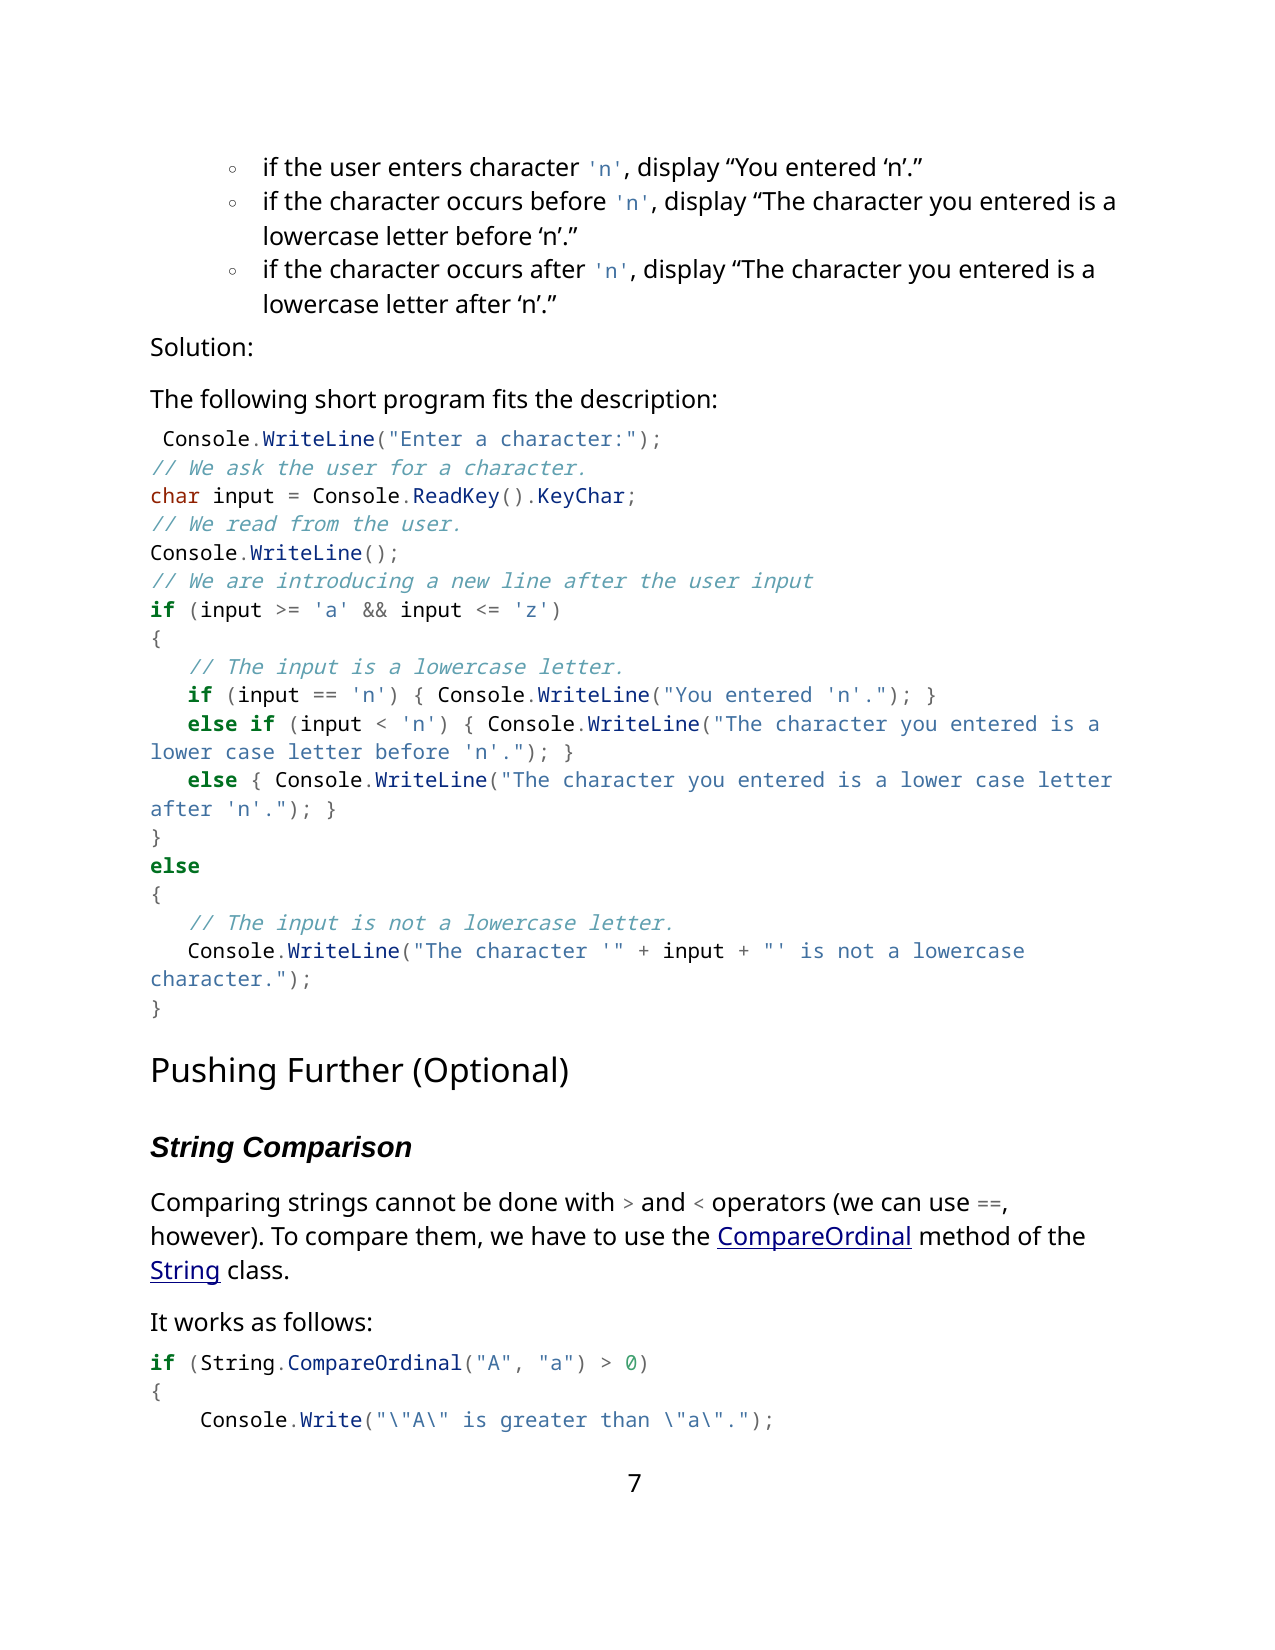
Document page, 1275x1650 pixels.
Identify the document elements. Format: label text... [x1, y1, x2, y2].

list if the character occurs before 'n', display “The character you entered is a lowercase letter before ‘n’.” [225, 184, 1125, 252]
text } [150, 993, 1125, 1021]
subtitle Pushing Further (Optional) [150, 1046, 1125, 1092]
text Console.WriteLine("Enter a character:"); [150, 424, 1125, 453]
text if (String.CompareOrdinal("A", "a") > 0) [150, 1348, 1125, 1376]
text if (input == 'n') { Console.WriteLine("You entered 'n'."); } [150, 680, 1125, 709]
text The following short program fits the description: [150, 381, 1125, 415]
text // We ask the user for a character. [150, 453, 1125, 481]
text Console.WriteLine("The character '" + input + "' is not a lowercase character."); [150, 936, 1125, 993]
text Comparing strings cannot be done with > and < operators (we can use ==, however). To compare them, we have to use the CompareOrdinal method of the String class. [150, 1185, 1125, 1287]
text // The input is not a lowercase letter. [150, 908, 1125, 936]
subtitle String Comparison [150, 1130, 1125, 1163]
text // The input is a lowercase letter. [150, 652, 1125, 680]
text { [150, 623, 1125, 652]
list if the character occurs after 'n', display “The character you entered is a lowercase letter after ‘n’.” [225, 252, 1125, 320]
text // We are introducing a new line after the user input [150, 566, 1125, 595]
text Console.WriteLine(); [150, 538, 1125, 566]
text else if (input < 'n') { Console.WriteLine("The character you entered is a lower case letter before 'n'."); } [150, 709, 1125, 766]
text Solution: [150, 329, 1125, 363]
list if the user enters character 'n', display “You entered ‘n’.” [225, 150, 1125, 184]
text else [150, 851, 1125, 879]
text if (input >= 'a' && input <= 'z') [150, 595, 1125, 623]
text { [150, 879, 1125, 908]
text // We read from the user. [150, 509, 1125, 538]
text Console.Write("\"A\" is greater than \"a\"."); [150, 1405, 1125, 1433]
text else { Console.WriteLine("The character you entered is a lower case letter after 'n'."); } [150, 766, 1125, 822]
text char input = Console.ReadKey().KeyChar; [150, 481, 1125, 509]
text It works as follows: [150, 1305, 1125, 1339]
text } [150, 822, 1125, 851]
text { [150, 1376, 1125, 1405]
